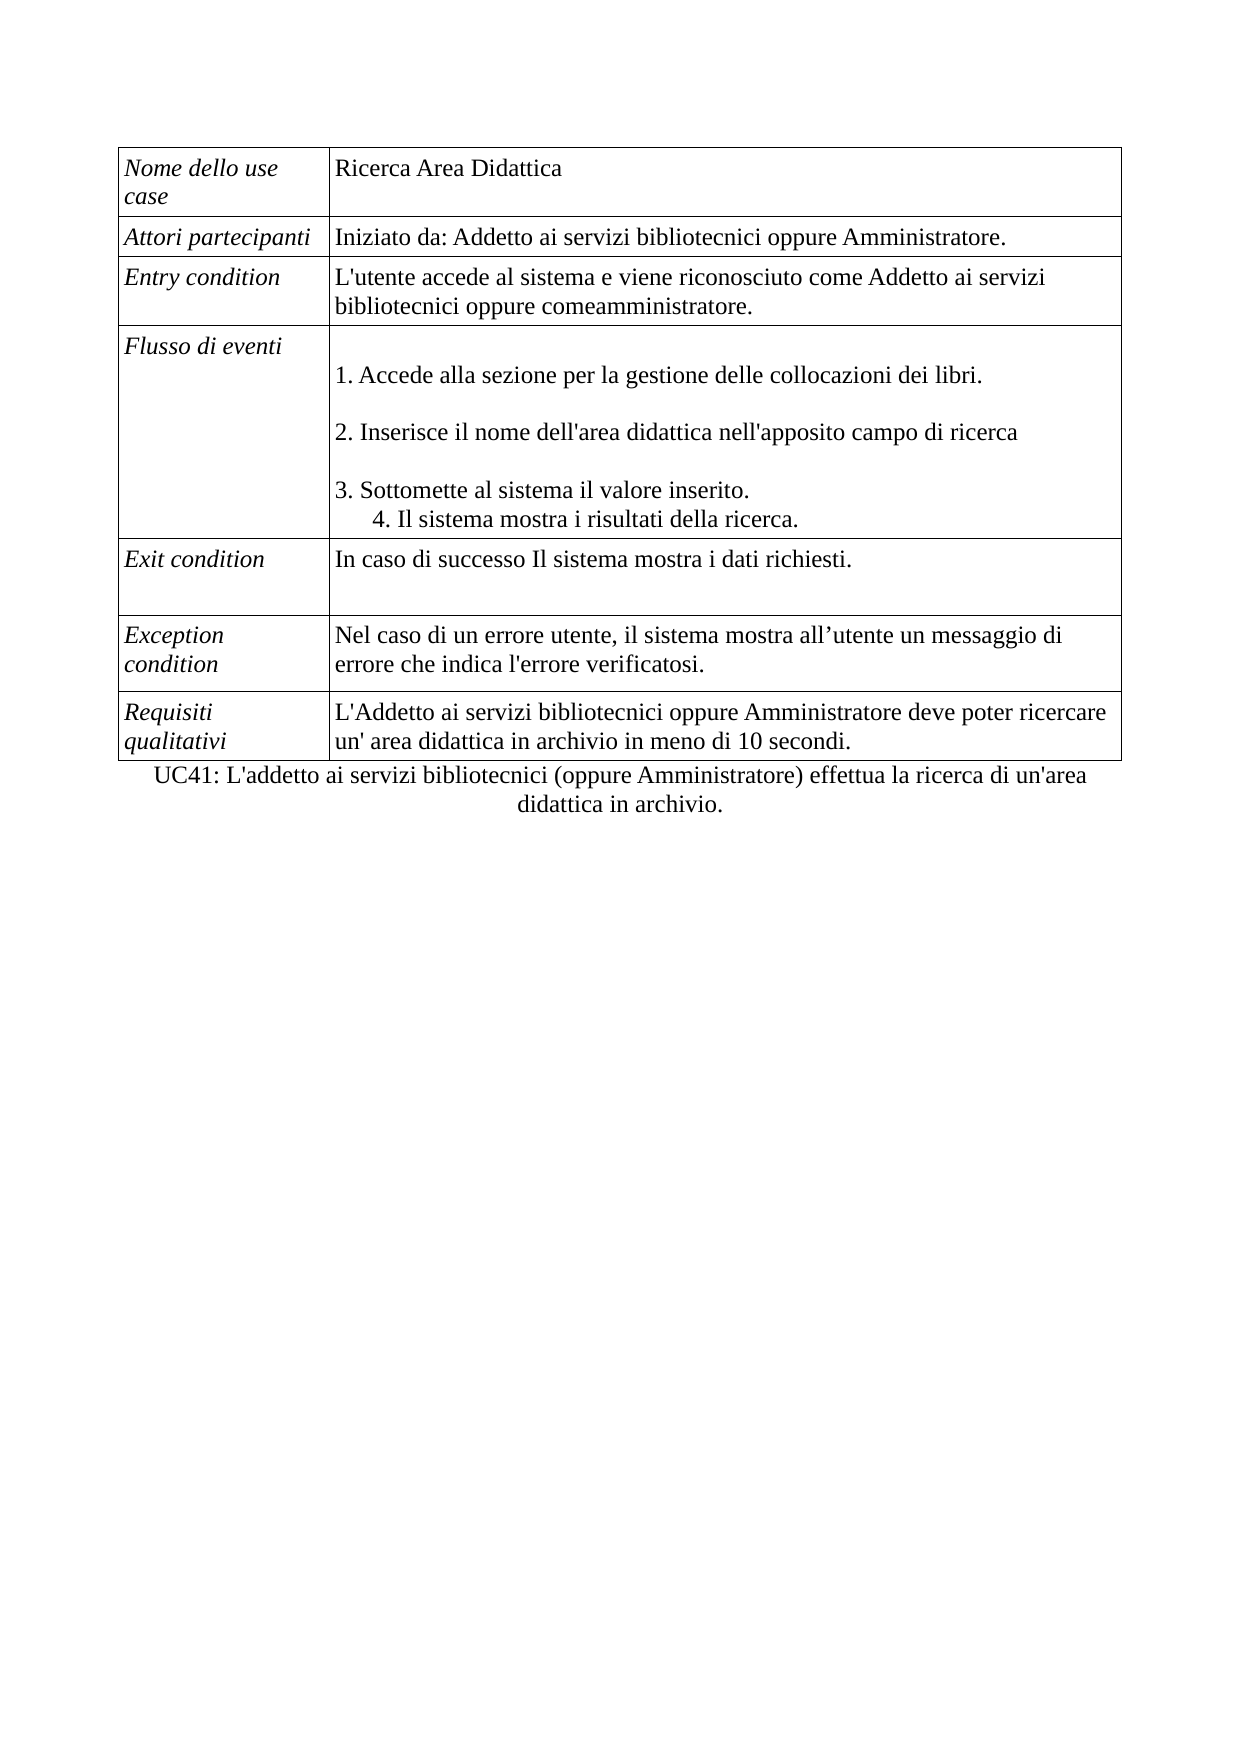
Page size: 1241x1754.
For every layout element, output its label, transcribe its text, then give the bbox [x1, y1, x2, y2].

table_cell L'Addetto ai servizi bibliotecnici oppure Amministratore deve poter ricercare un' area didattica in archivio in meno di 10 secondi. [330, 692, 1121, 760]
table_cell Iniziato da: Addetto ai servizi bibliotecnici oppure Amministratore. [330, 217, 1121, 256]
table_cell Nel caso di un errore utente, il sistema mostra all’utente un messaggio di errore che indica l'errore verificatosi. [330, 616, 1121, 691]
table_header Ricerca Area Didattica [330, 148, 1121, 216]
table_cell Requisiti qualitativi [119, 692, 329, 760]
text UC41: L'addetto ai servizi bibliotecnici (oppure Amministratore) effettua la ricerca di un'area didattica in archivio. [118, 761, 1122, 818]
table_cell 1. Accede alla sezione per la gestione delle collocazioni dei libri. 2. Inserisce il nome dell'area didattica nell'apposito campo di ricerca 3. Sottomette al sistema il valore inserito. 4. Il sistema mostra i risultati della ricerca. [330, 326, 1121, 538]
table_cell Flusso di eventi [119, 326, 329, 538]
table_cell Entry condition [119, 257, 329, 325]
table_cell Attori partecipanti [119, 217, 329, 256]
table_cell L'utente accede al sistema e viene riconosciuto come Addetto ai servizi bibliotecnici oppure comeamministratore. [330, 257, 1121, 325]
table_cell In caso di successo Il sistema mostra i dati richiesti. [330, 539, 1121, 615]
table_cell Exception condition [119, 616, 329, 691]
table_header Nome dello use case [119, 148, 329, 216]
table_cell Exit condition [119, 539, 329, 615]
